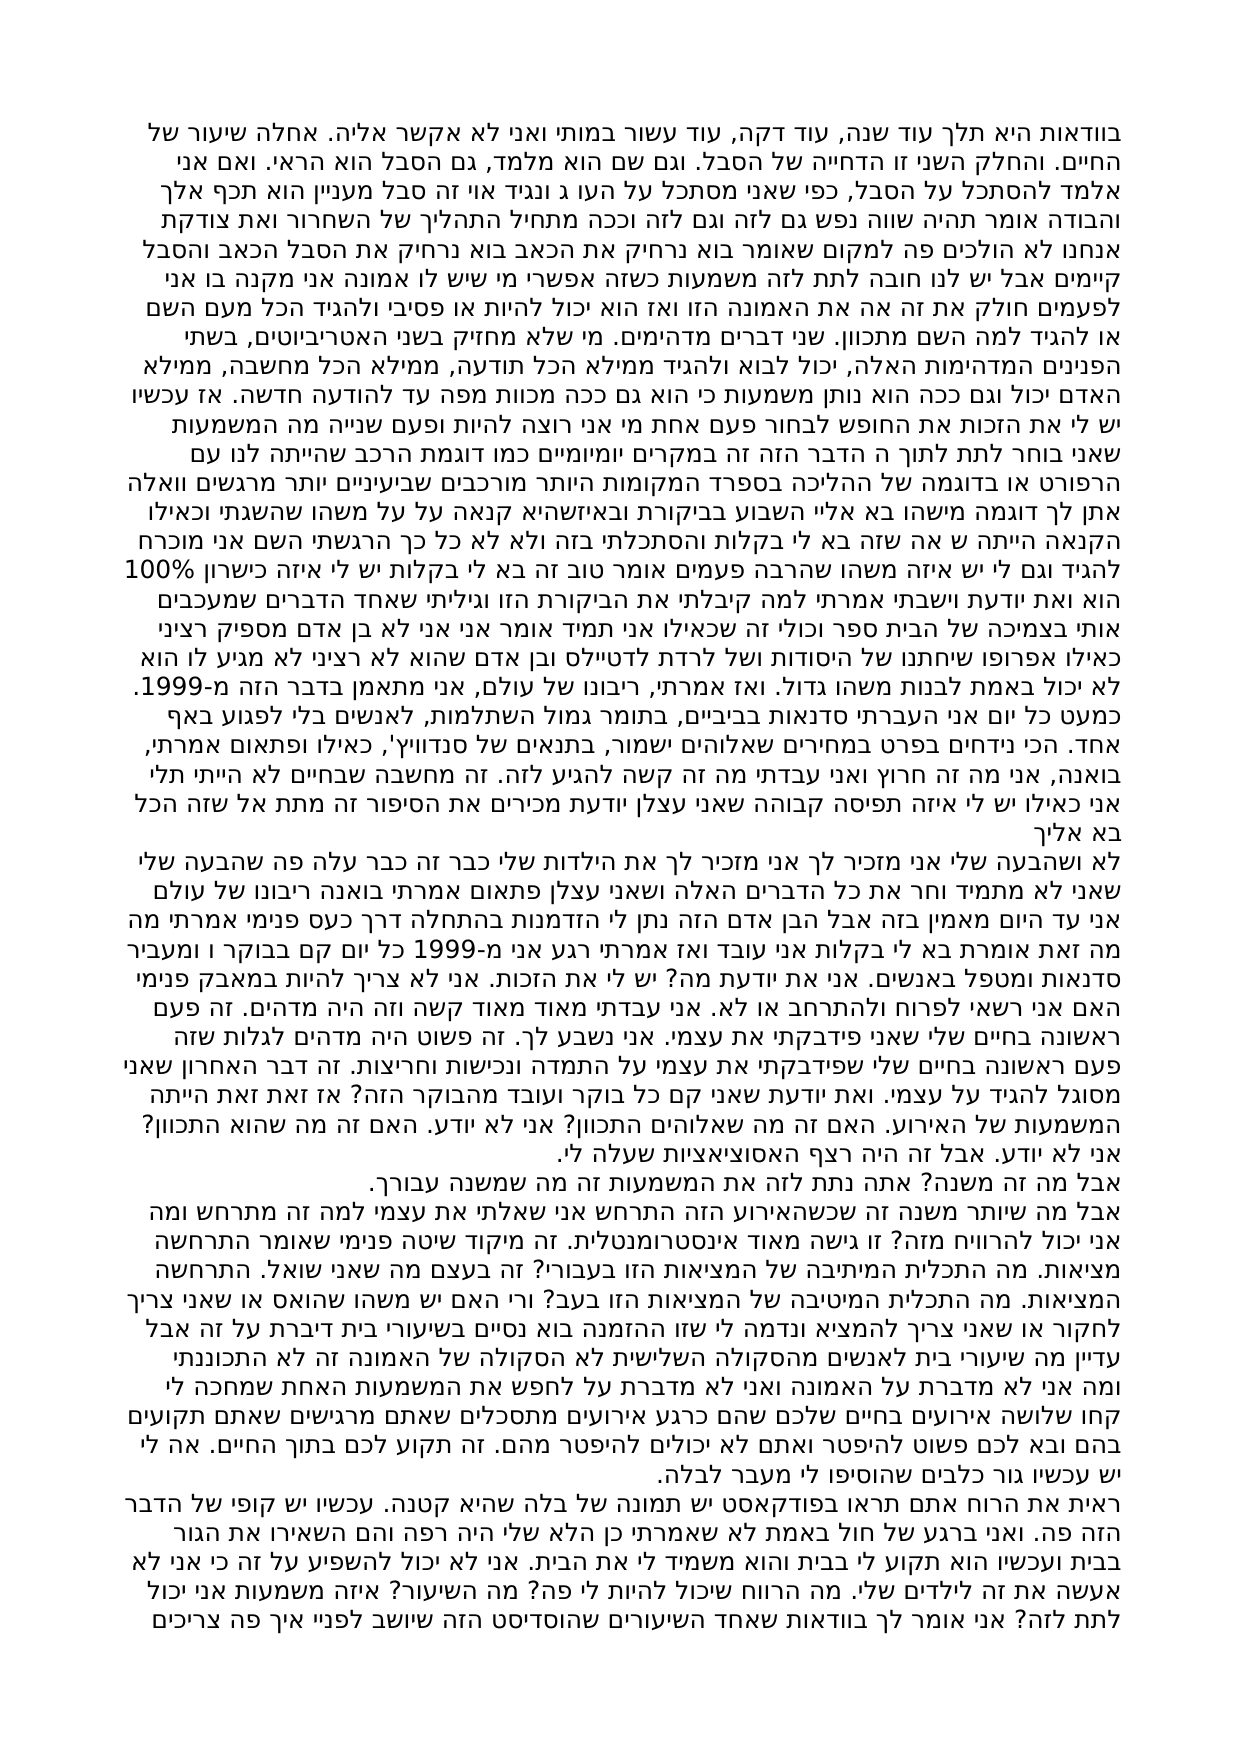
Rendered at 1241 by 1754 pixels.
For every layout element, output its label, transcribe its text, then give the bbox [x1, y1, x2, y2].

text לא ושהבעה שלי אני מזכיר לך אני מזכיר לך את הילדות שלי כבר זה כבר עלה פה שהבעה שלי שאני לא מתמיד וחר את כל הדברים האלה ושאני עצלן פתאום אמרתי בואנה ריבונו של עולם אני עד היום מאמין בזה אבל הבן אדם הזה נתן לי הזדמנות בהתחלה דרך כעס פנימי אמרתי מה מה זאת אומרת בא לי בקלות אני עובד ואז אמרתי רגע אני מ-1999 כל יום קם בבוקר ו ומעביר סדנאות ומטפל באנשים. אני את יודעת מה? יש לי את הזכות. אני לא צריך להיות במאבק פנימי האם אני רשאי לפרוח ולהתרחב או לא. אני עבדתי מאוד מאוד קשה וזה היה מדהים. זה פעם ראשונה בחיים שלי שאני פידבקתי את עצמי. אני נשבע לך. זה פשוט היה מדהים לגלות שזה פעם ראשונה בחיים שלי שפידבקתי את עצמי על התמדה ונכישות וחריצות. זה דבר האחרון שאני מסוגל להגיד על עצמי. ואת יודעת שאני קם כל בוקר ועובד מהבוקר הזה? אז זאת זאת הייתה המשמעות של האירוע. האם זה מה שאלוהים התכוון? אני לא יודע. האם זה מה שהוא התכוון? אני לא יודע. אבל זה היה רצף האסוציאציות שעלה לי. [118, 847, 1122, 1168]
text קחו שלושה אירועים בחיים שלכם שהם כרגע אירועים מתסכלים שאתם מרגישים שאתם תקועים בהם ובא לכם פשוט להיפטר ואתם לא יכולים להיפטר מהם. זה תקוע לכם בתוך החיים. אה לי יש עכשיו גור כלבים שהוסיפו לי מעבר לבלה. [118, 1401, 1122, 1489]
text ומה אני לא מדברת על האמונה ואני לא מדברת על לחפש את המשמעות האחת שמחכה לי [118, 1372, 1122, 1401]
text ראית את הרוח אתם תראו בפודקאסט יש תמונה של בלה שהיא קטנה. עכשיו יש קופי של הדבר הזה פה. ואני ברגע של חול באמת לא שאמרתי כן הלא שלי היה רפה והם השאירו את הגור בבית ועכשיו הוא תקוע לי בבית והוא משמיד לי את הבית. אני לא יכול להשפיע על זה כי אני לא אעשה את זה לילדים שלי. מה הרווח שיכול להיות לי פה? מה השיעור? איזה משמעות אני יכול לתת לזה? אני אומר לך בוודאות שאחד השיעורים שהוסדיסט הזה שיושב לפניי איך פה צריכים [118, 1489, 1122, 1635]
text אבל מה זה משנה? אתה נתת לזה את המשמעות זה מה שמשנה עבורך. [118, 1168, 1122, 1197]
text בוודאות היא תלך עוד שנה, עוד דקה, עוד עשור במותי ואני לא אקשר אליה. אחלה שיעור של החיים. והחלק השני זו הדחייה של הסבל. וגם שם הוא מלמד, גם הסבל הוא הראי. ואם אני אלמד להסתכל על הסבל, כפי שאני מסתכל על העו ג ונגיד אוי זה סבל מעניין הוא תכף אלך והבודה אומר תהיה שווה נפש גם לזה וגם לזה וככה מתחיל התהליך של השחרור ואת צודקת אנחנו לא הולכים פה למקום שאומר בוא נרחיק את הכאב בוא נרחיק את הסבל הכאב והסבל קיימים אבל יש לנו חובה לתת לזה משמעות כשזה אפשרי מי שיש לו אמונה אני מקנה בו אני לפעמים חולק את זה אה את האמונה הזו ואז הוא יכול להיות או פסיבי ולהגיד הכל מעם השם או להגיד למה השם מתכוון. שני דברים מדהימים. מי שלא מחזיק בשני האטריביוטים, בשתי הפנינים המדהימות האלה, יכול לבוא ולהגיד ממילא הכל תודעה, ממילא הכל מחשבה, ממילא האדם יכול וגם ככה הוא נותן משמעות כי הוא גם ככה מכוות מפה עד להודעה חדשה. אז עכשיו יש לי את הזכות את החופש לבחור פעם אחת מי אני רוצה להיות ופעם שנייה מה המשמעות שאני בוחר לתת לתוך ה הדבר הזה זה במקרים יומיומיים כמו דוגמת הרכב שהייתה לנו עם הרפורט או בדוגמה של ההליכה בספרד המקומות היותר מורכבים שביעיניים יותר מרגשים וואלה אתן לך דוגמה מישהו בא אליי השבוע בביקורת ובאיזשהיא קנאה על על משהו שהשגתי וכאילו הקנאה הייתה ש אה שזה בא לי בקלות והסתכלתי בזה ולא לא כל כך הרגשתי השם אני מוכרח להגיד וגם לי יש איזה משהו שהרבה פעמים אומר טוב זה בא לי בקלות יש לי איזה כישרון 100% הוא ואת יודעת וישבתי אמרתי למה קיבלתי את הביקורת הזו וגיליתי שאחד הדברים שמעכבים אותי בצמיכה של הבית ספר וכולי זה שכאילו אני תמיד אומר אני אני לא בן אדם מספיק רציני כאילו אפרופו שיחתנו של היסודות ושל לרדת לדטיילס ובן אדם שהוא לא רציני לא מגיע לו הוא לא יכול באמת לבנות משהו גדול. ואז אמרתי, ריבונו של עולם, אני מתאמן בדבר הזה מ-1999. כמעט כל יום אני העברתי סדנאות בביביים, בתומר גמול השתלמות, לאנשים בלי לפגוע באף אחד. הכי נידחים בפרט במחירים שאלוהים ישמור, בתנאים של סנדוויץ', כאילו ופתאום אמרתי, בואנה, אני מה זה חרוץ ואני עבדתי מה זה קשה להגיע לזה. זה מחשבה שבחיים לא הייתי תלי אני כאילו יש לי איזה תפיסה קבוהה שאני עצלן יודעת מכירים את הסיפור זה מתת אל שזה הכל בא אליך [118, 118, 1122, 847]
text אבל מה שיותר משנה זה שכשהאירוע הזה התרחש אני שאלתי את עצמי למה זה מתרחש ומה אני יכול להרוויח מזה? זו גישה מאוד אינסטרומנטלית. זה מיקוד שיטה פנימי שאומר התרחשה מציאות. מה התכלית המיתיבה של המציאות הזו בעבורי? זה בעצם מה שאני שואל. התרחשה המציאות. מה התכלית המיטיבה של המציאות הזו בעב? ורי האם יש משהו שהואס או שאני צריך לחקור או שאני צריך להמציא ונדמה לי שזו ההזמנה בוא נסיים בשיעורי בית דיברת על זה אבל עדיין מה שיעורי בית לאנשים מהסקולה השלישית לא הסקולה של האמונה זה לא התכוננתי [118, 1197, 1122, 1372]
